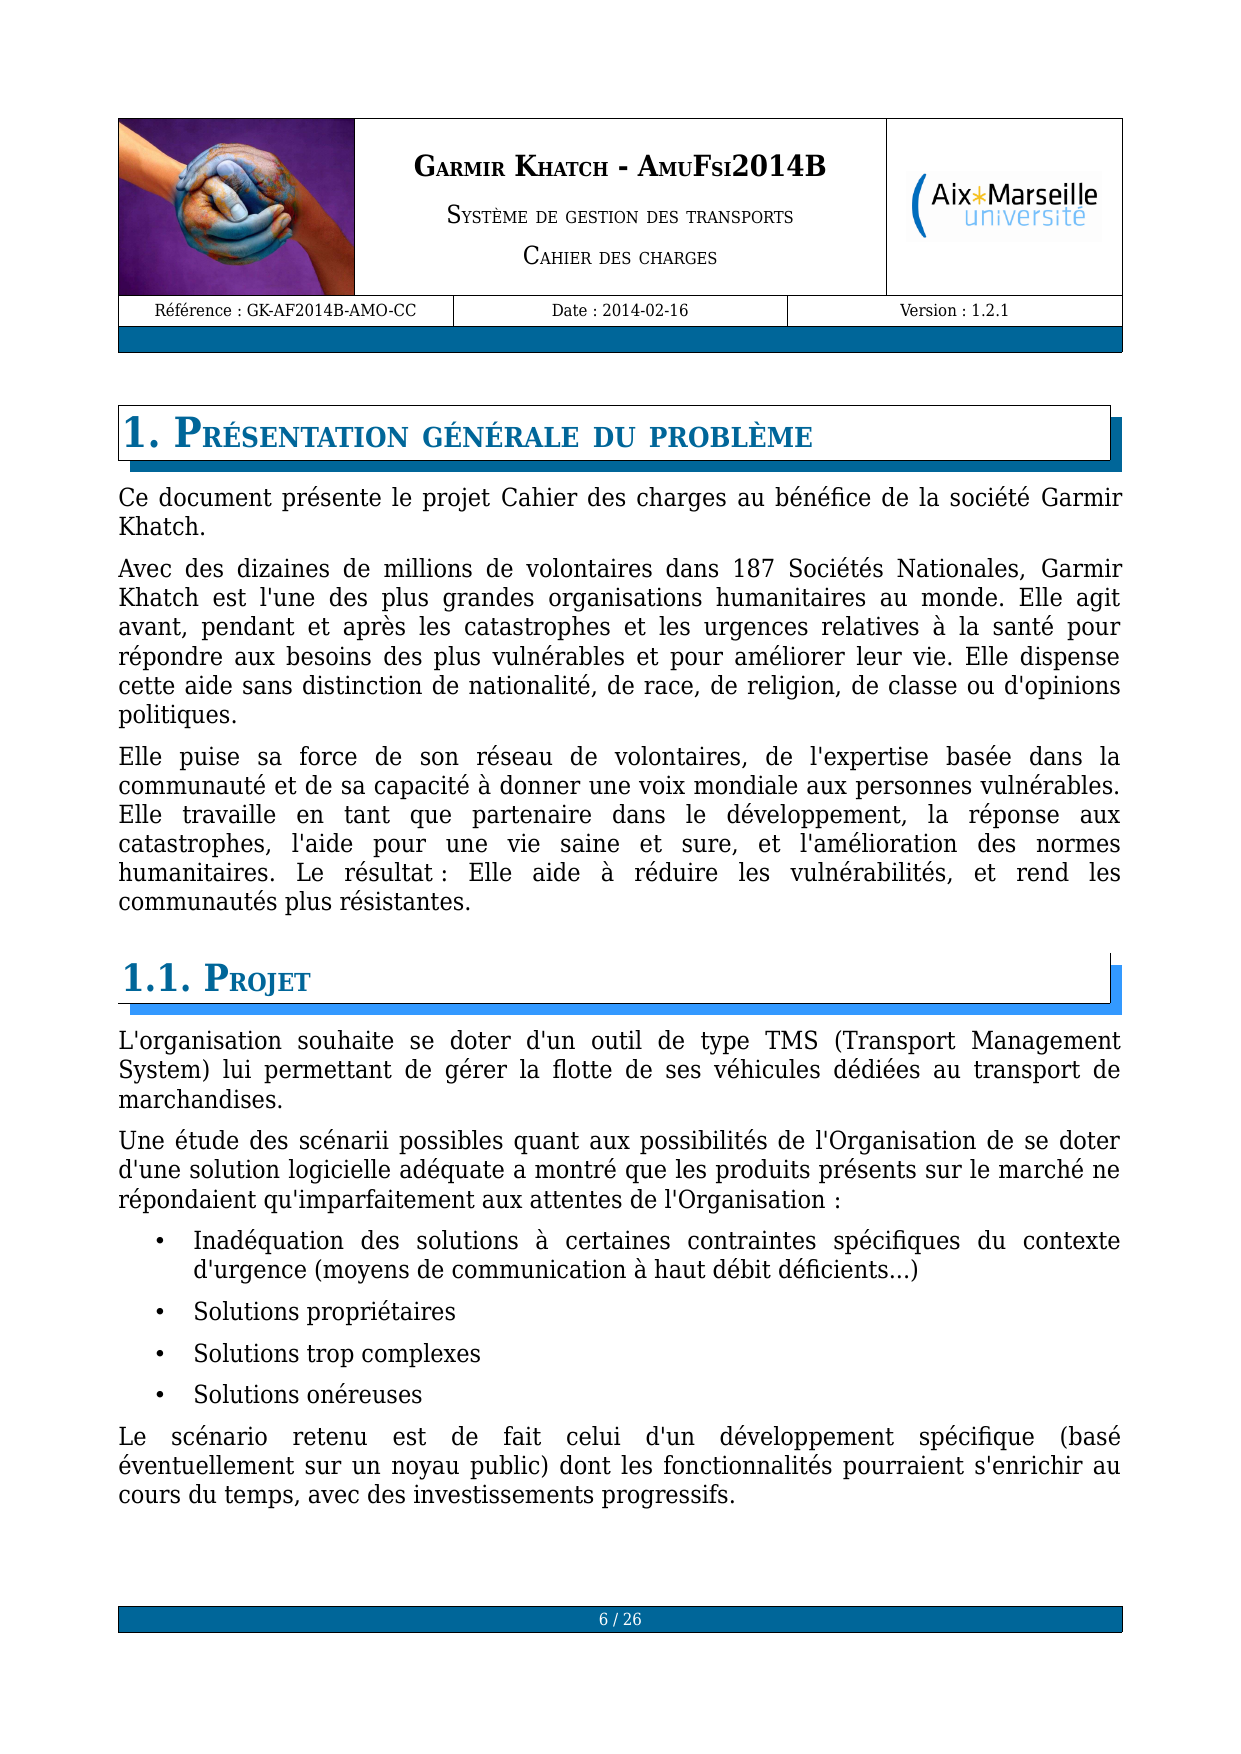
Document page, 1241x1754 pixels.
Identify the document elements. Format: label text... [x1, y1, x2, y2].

list Solutions onéreuses [156, 1381, 1122, 1410]
list Solutions propriétaires [156, 1297, 1122, 1326]
subtitle Présentation générale du problème [119, 406, 1110, 460]
picture [887, 126, 1122, 288]
picture [119, 119, 354, 295]
text Elle puise sa force de son réseau de volontaires, de l'expertise basée dans la communauté et de sa capacité à donner une voix mondiale aux personnes vulnérables. Elle travaille en tant que partenaire dans le développement, la réponse aux catastrophes, l'aide pour une vie saine et sure, et l'amélioration des normes humanitaires. Le résultat : Elle aide à réduire les vulnérabilités, et rend les communautés plus résistantes. [118, 742, 1122, 917]
text Le scénario retenu est de fait celui d'un développement spécifique (basé éventuellement sur un noyau public) dont les fonctionnalités pourraient s'enrichir au cours du temps, avec des investissements progressifs. [118, 1422, 1122, 1510]
text Avec des dizaines de millions de volontaires dans 187 Sociétés Nationales, Garmir Khatch est l'une des plus grandes organisations humanitaires au monde. Elle agit avant, pendant et après les catastrophes et les urgences relatives à la santé pour répondre aux besoins des plus vulnérables et pour améliorer leur vie. Elle dispense cette aide sans distinction de nationalité, de race, de religion, de classe ou d'opinions politiques. [118, 554, 1122, 729]
list Solutions trop complexes [156, 1339, 1122, 1368]
text Une étude des scénarii possibles quant aux possibilités de l'Organisation de se doter d'une solution logicielle adéquate a montré que les produits présents sur le marché ne répondaient qu'imparfaitement aux attentes de l'Organisation : [118, 1126, 1122, 1214]
text L'organisation souhaite se doter d'un outil de type TMS (Transport Management System) lui permettant de gérer la flotte de ses véhicules dédiées au transport de marchandises. [118, 1026, 1122, 1114]
text Ce document présente le projet Cahier des charges au bénéfice de la société Garmir Khatch. [118, 483, 1122, 542]
subtitle Projet [118, 953, 1110, 1003]
list Inadéquation des solutions à certaines contraintes spécifiques du contexte d'urgence (moyens de communication à haut débit déficients...) [156, 1226, 1122, 1285]
